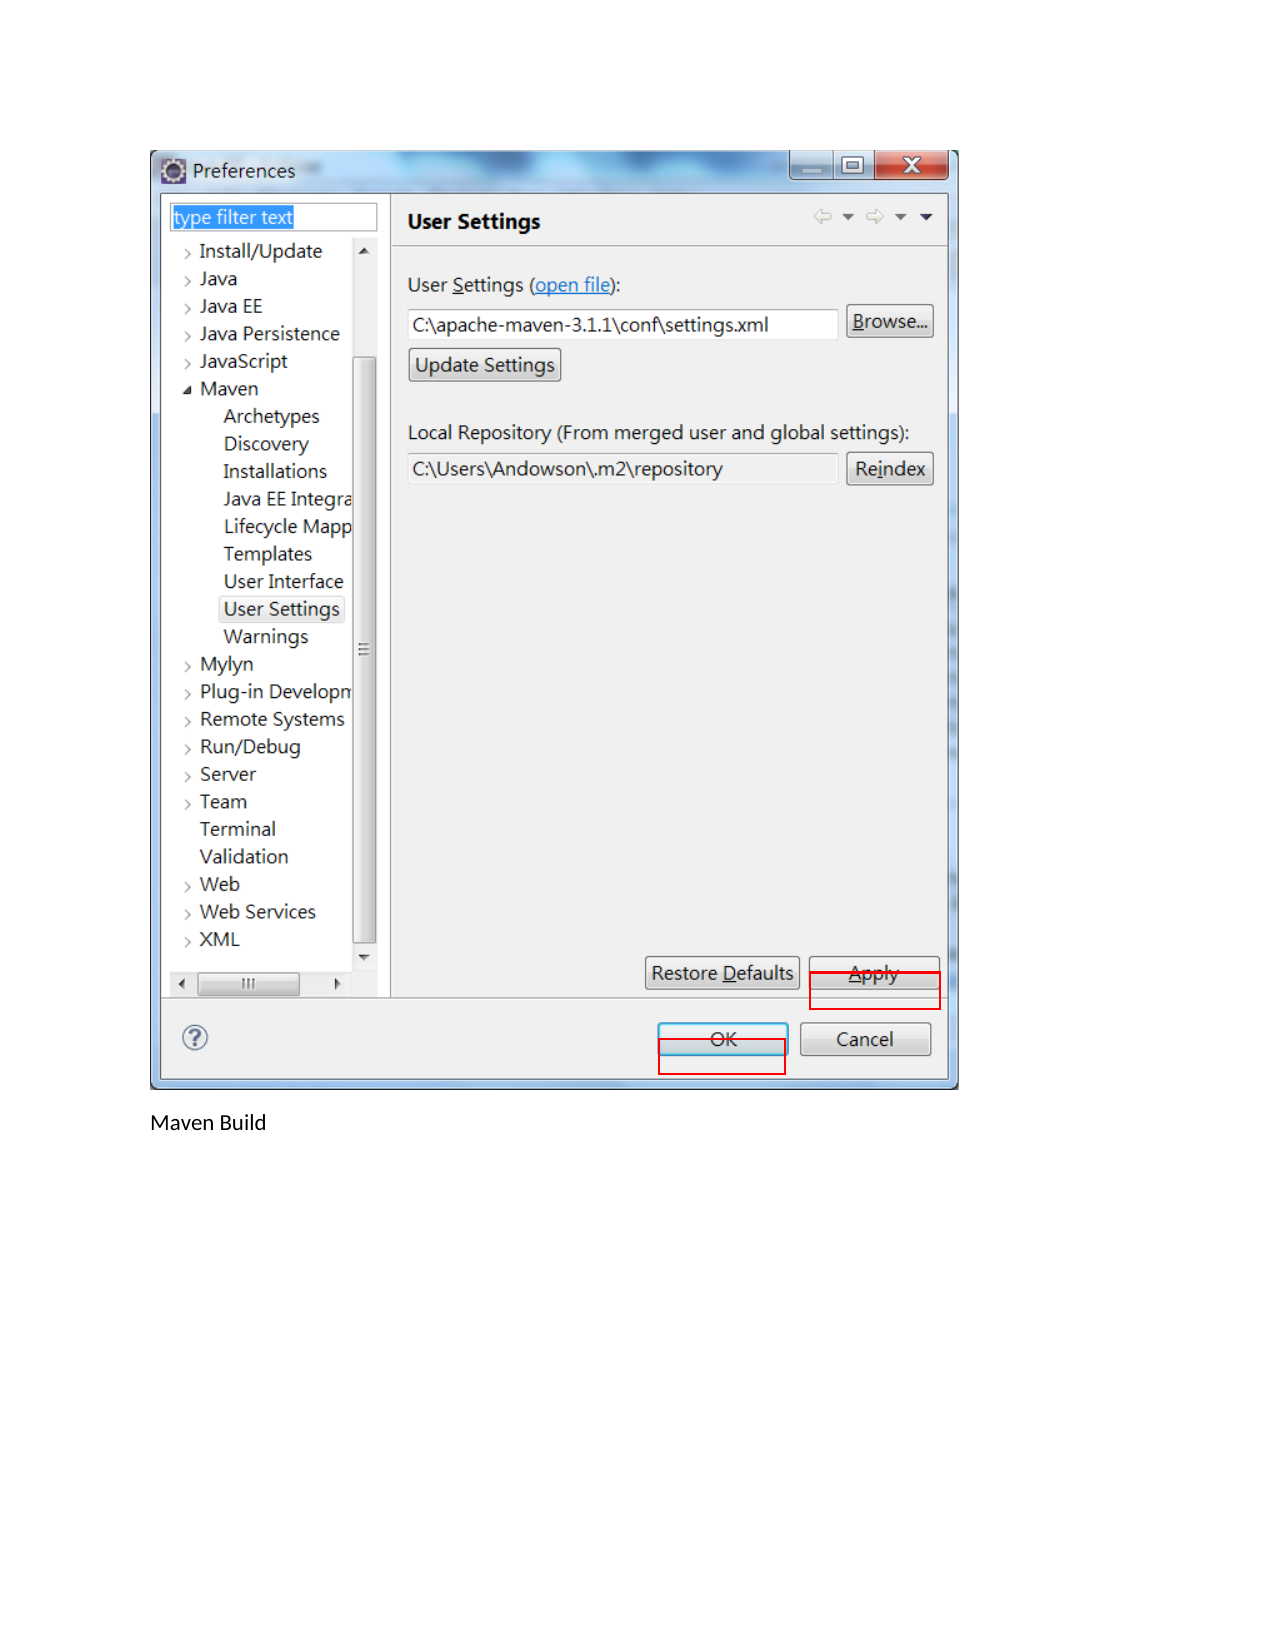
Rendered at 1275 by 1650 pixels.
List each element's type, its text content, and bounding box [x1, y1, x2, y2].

text Maven Build [150, 1108, 1125, 1137]
